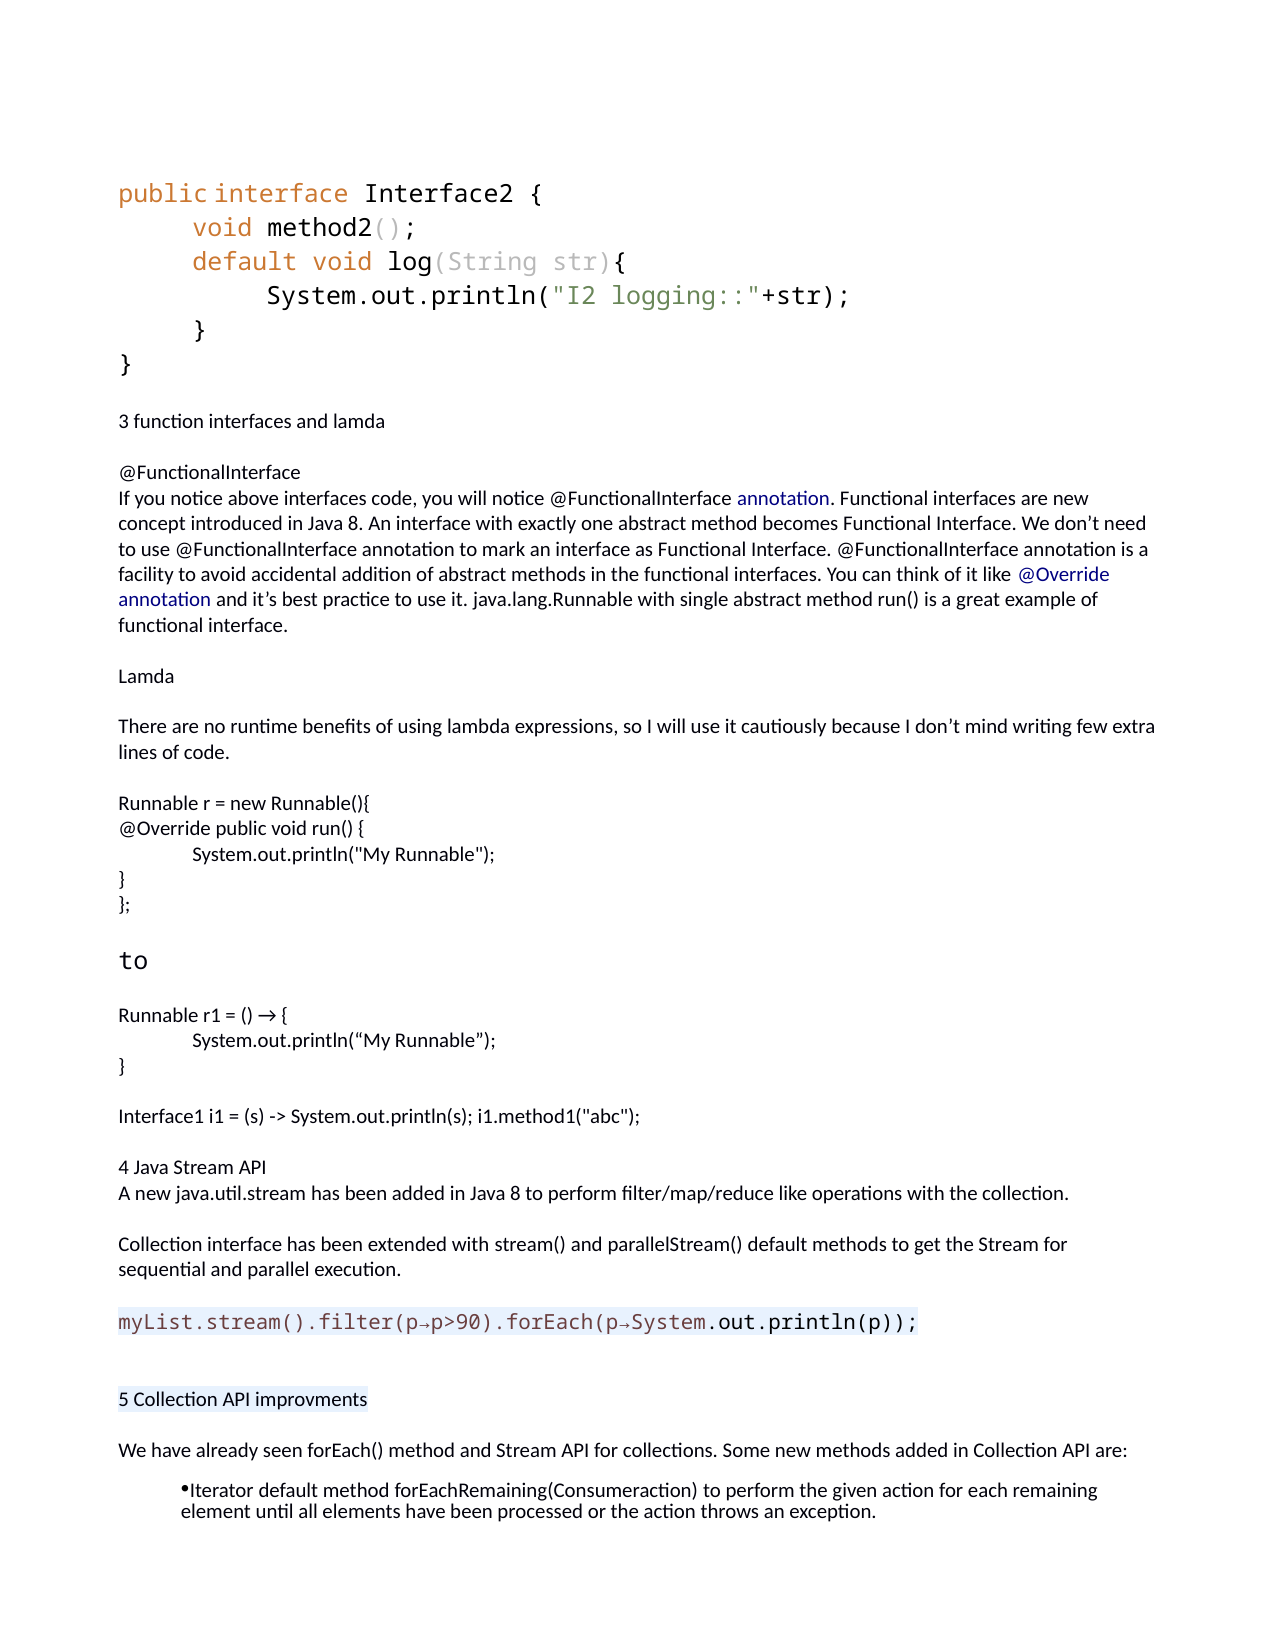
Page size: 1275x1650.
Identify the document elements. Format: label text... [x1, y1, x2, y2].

text Runnable r = new Runnable(){ [118, 790, 1157, 815]
text Runnable r1 = () → { [118, 1002, 1157, 1027]
text Interface1 i1 = (s) -> System.out.println(s); i1.method1("abc"); [118, 1104, 1157, 1129]
text If you notice above interfaces code, you will notice @FunctionalInterface annotation. Functional interfaces are new concept introduced in Java 8. An interface with exactly one abstract method becomes Functional Interface. We don’t need to use @FunctionalInterface annotation to mark an interface as Functional Interface. @FunctionalInterface annotation is a facility to avoid accidental addition of abstract methods in the functional interfaces. You can think of it like @Override annotation and it’s best practice to use it. java.lang.Runnable with single abstract method run() is a great example of functional interface. [118, 485, 1157, 637]
text void method2(); [118, 210, 1157, 244]
text We have already seen forEach() method and Stream API for collections. Some new methods added in Collection API are: [118, 1437, 1157, 1462]
text }; [118, 892, 1157, 917]
text @FunctionalInterface [118, 459, 1157, 485]
text System.out.println("My Runnable"); [118, 841, 1157, 866]
text } [118, 312, 1157, 346]
text 5 Collection API improvments [118, 1386, 1157, 1412]
text 4 Java Stream API [118, 1154, 1157, 1180]
text to [118, 942, 1157, 977]
text A new java.util.stream has been added in Java 8 to perform filter/map/reduce like operations with the collection. [118, 1180, 1157, 1205]
text There are no runtime benefits of using lambda expressions, so I will use it cautiously because I don’t mind writing few extra lines of code. [118, 714, 1157, 764]
text } [118, 1053, 1157, 1078]
text Lamda [118, 663, 1157, 688]
text System.out.println(“My Runnable”); [118, 1027, 1157, 1053]
text public interface Interface2 { [118, 176, 1157, 210]
list Iterator default method forEachRemaining(Consumeraction) to perform the given action for each remaining element until all elements have been processed or the action throws an exception. [118, 1481, 1157, 1522]
text } [118, 866, 1157, 892]
text default void log(String str){ [118, 244, 1157, 278]
text System.out.println("I2 logging::"+str); [118, 278, 1157, 312]
text @Override public void run() { [118, 815, 1157, 841]
text myList.stream().filter(p→p>90).forEach(p→System.out.println(p)); [118, 1307, 1157, 1335]
text Collection interface has been extended with stream() and parallelStream() default methods to get the Stream for sequential and parallel execution. [118, 1231, 1157, 1282]
text 3 function interfaces and lamda [118, 409, 1157, 434]
text } [118, 346, 1157, 380]
